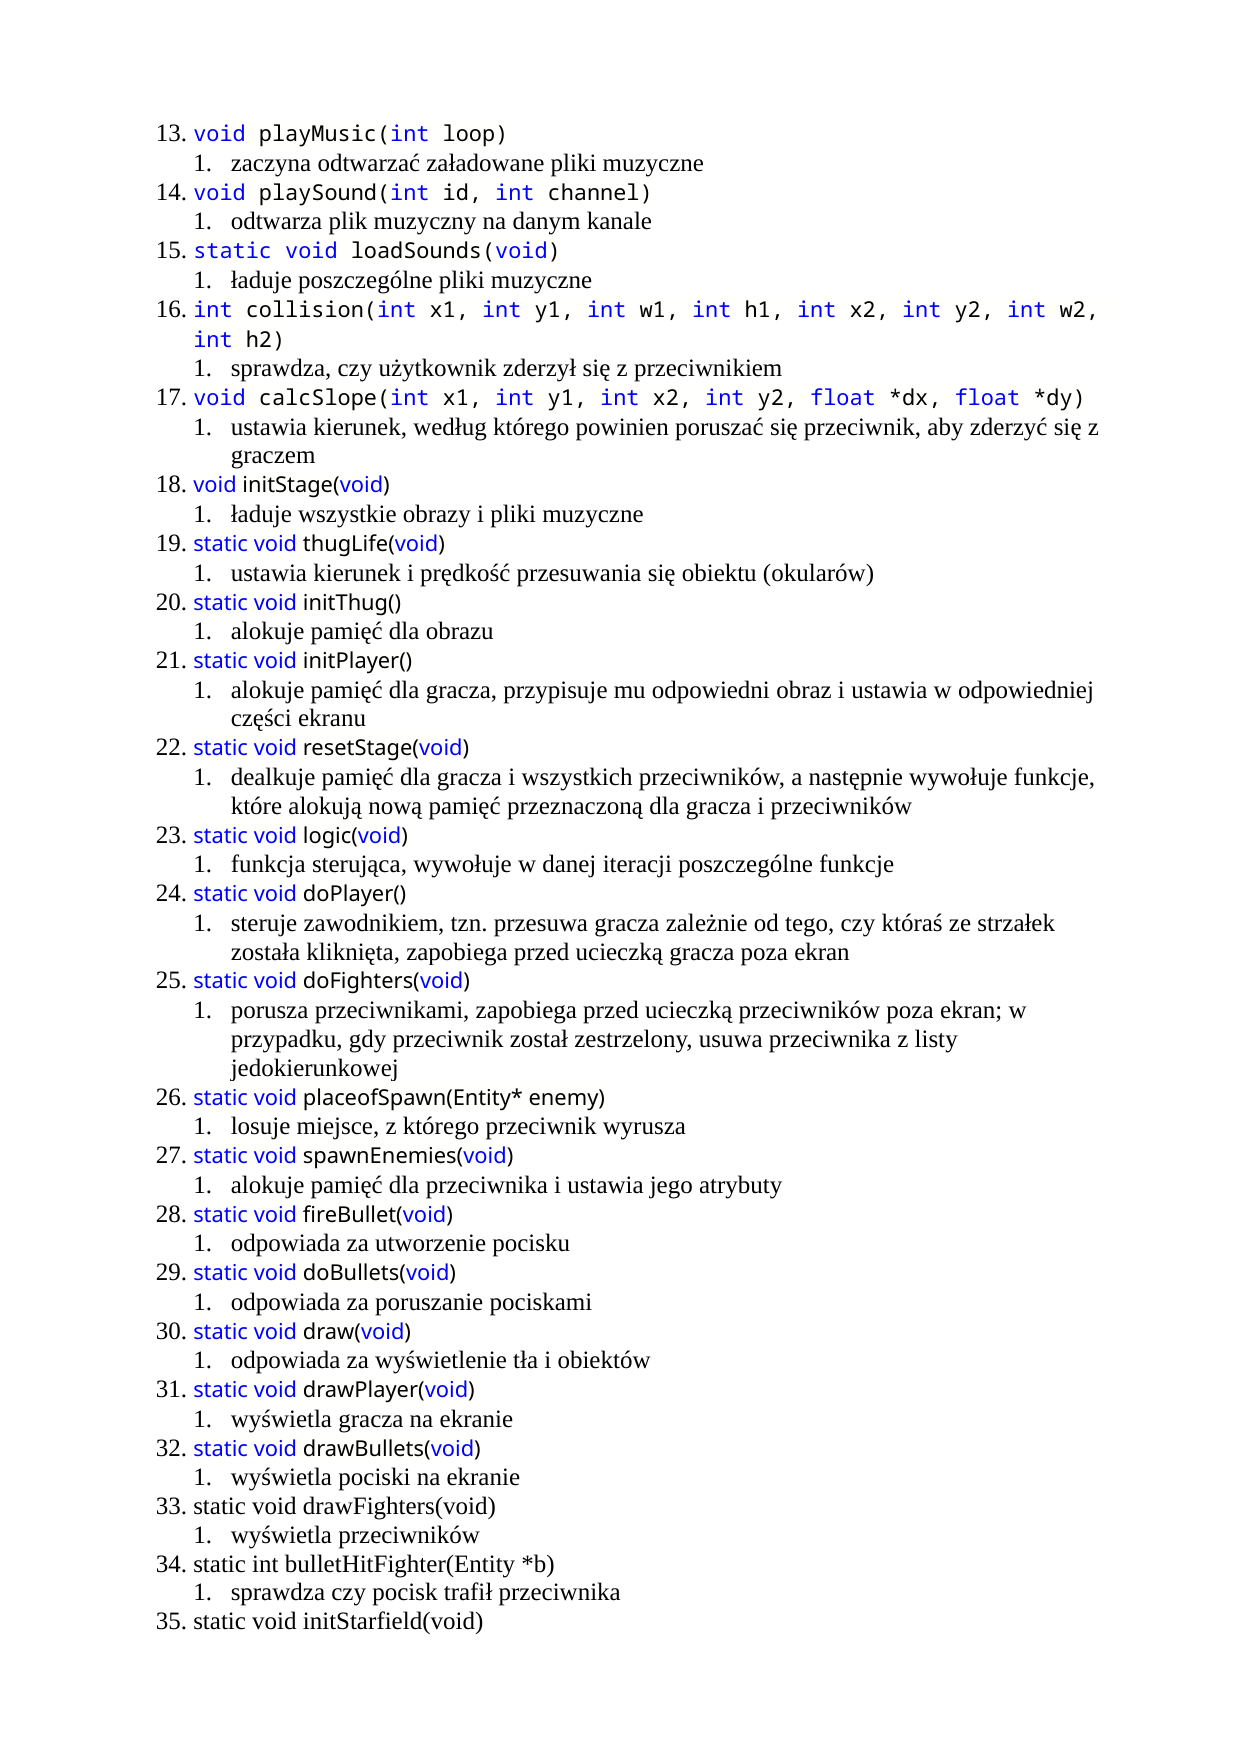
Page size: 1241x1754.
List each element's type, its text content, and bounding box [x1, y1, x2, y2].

list ustawia kierunek i prędkość przesuwania się obiektu (okularów) [193, 558, 1122, 586]
list static void initPlayer() [156, 645, 1122, 675]
list static void drawPlayer(void) [156, 1374, 1122, 1404]
list static void doPlayer() [156, 878, 1122, 908]
list odpowiada za poruszanie pociskami [193, 1287, 1122, 1316]
list sprawdza, czy użytkownik zderzył się z przeciwnikiem [193, 353, 1122, 382]
list funkcja sterująca, wywołuje w danej iteracji poszczególne funkcje [193, 849, 1122, 878]
list steruje zawodnikiem, tzn. przesuwa gracza zależnie od tego, czy któraś ze strzałek została kliknięta, zapobiega przed ucieczką gracza poza ekran [193, 908, 1122, 965]
list static void resetStage(void) [156, 732, 1122, 762]
list static void drawFighters(void) [156, 1491, 1122, 1520]
list static void initThug() [156, 586, 1122, 616]
list static void drawBullets(void) [156, 1433, 1122, 1462]
list ładuje wszystkie obrazy i pliki muzyczne [193, 499, 1122, 528]
list alokuje pamięć dla przeciwnika i ustawia jego atrybuty [193, 1170, 1122, 1198]
list ustawia kierunek, według którego powinien poruszać się przeciwnik, aby zderzyć się z graczem [193, 412, 1122, 469]
list void playSound(int id, int channel) [156, 177, 1122, 206]
list static void fireBullet(void) [156, 1198, 1122, 1228]
list void calcSlope(int x1, int y1, int x2, int y2, float *dx, float *dy) [156, 382, 1122, 412]
list odtwarza plik muzyczny na danym kanale [193, 206, 1122, 235]
list losuje miejsce, z którego przeciwnik wyrusza [193, 1111, 1122, 1140]
list static int bulletHitFighter(Entity *b) [156, 1549, 1122, 1577]
list static void logic(void) [156, 819, 1122, 849]
list static void loadSounds(void) [156, 235, 1122, 265]
list odpowiada za utworzenie pocisku [193, 1228, 1122, 1257]
list wyświetla przeciwników [193, 1520, 1122, 1549]
list static void doFighters(void) [156, 965, 1122, 995]
list void initStage(void) [156, 469, 1122, 499]
list static void initStarfield(void) [156, 1606, 1122, 1635]
list porusza przeciwnikami, zapobiega przed ucieczką przeciwników poza ekran; w przypadku, gdy przeciwnik został zestrzelony, usuwa przeciwnika z listy jedokierunkowej [193, 995, 1122, 1081]
list static void draw(void) [156, 1316, 1122, 1345]
list zaczyna odtwarzać załadowane pliki muzyczne [193, 148, 1122, 177]
list static void placeofSpawn(Entity* enemy) [156, 1081, 1122, 1111]
list static void spawnEnemies(void) [156, 1140, 1122, 1170]
list void playMusic(int loop) [156, 118, 1122, 148]
list int collision(int x1, int y1, int w1, int h1, int x2, int y2, int w2, int h2) [156, 294, 1122, 353]
list sprawdza czy pocisk trafił przeciwnika [193, 1577, 1122, 1606]
list wyświetla pociski na ekranie [193, 1462, 1122, 1491]
list ładuje poszczególne pliki muzyczne [193, 265, 1122, 294]
list alokuje pamięć dla obrazu [193, 616, 1122, 645]
list static void thugLife(void) [156, 528, 1122, 558]
list static void doBullets(void) [156, 1257, 1122, 1287]
list wyświetla gracza na ekranie [193, 1404, 1122, 1433]
list dealkuje pamięć dla gracza i wszystkich przeciwników, a następnie wywołuje funkcje, które alokują nową pamięć przeznaczoną dla gracza i przeciwników [193, 762, 1122, 819]
list odpowiada za wyświetlenie tła i obiektów [193, 1345, 1122, 1374]
list alokuje pamięć dla gracza, przypisuje mu odpowiedni obraz i ustawia w odpowiedniej części ekranu [193, 675, 1122, 732]
